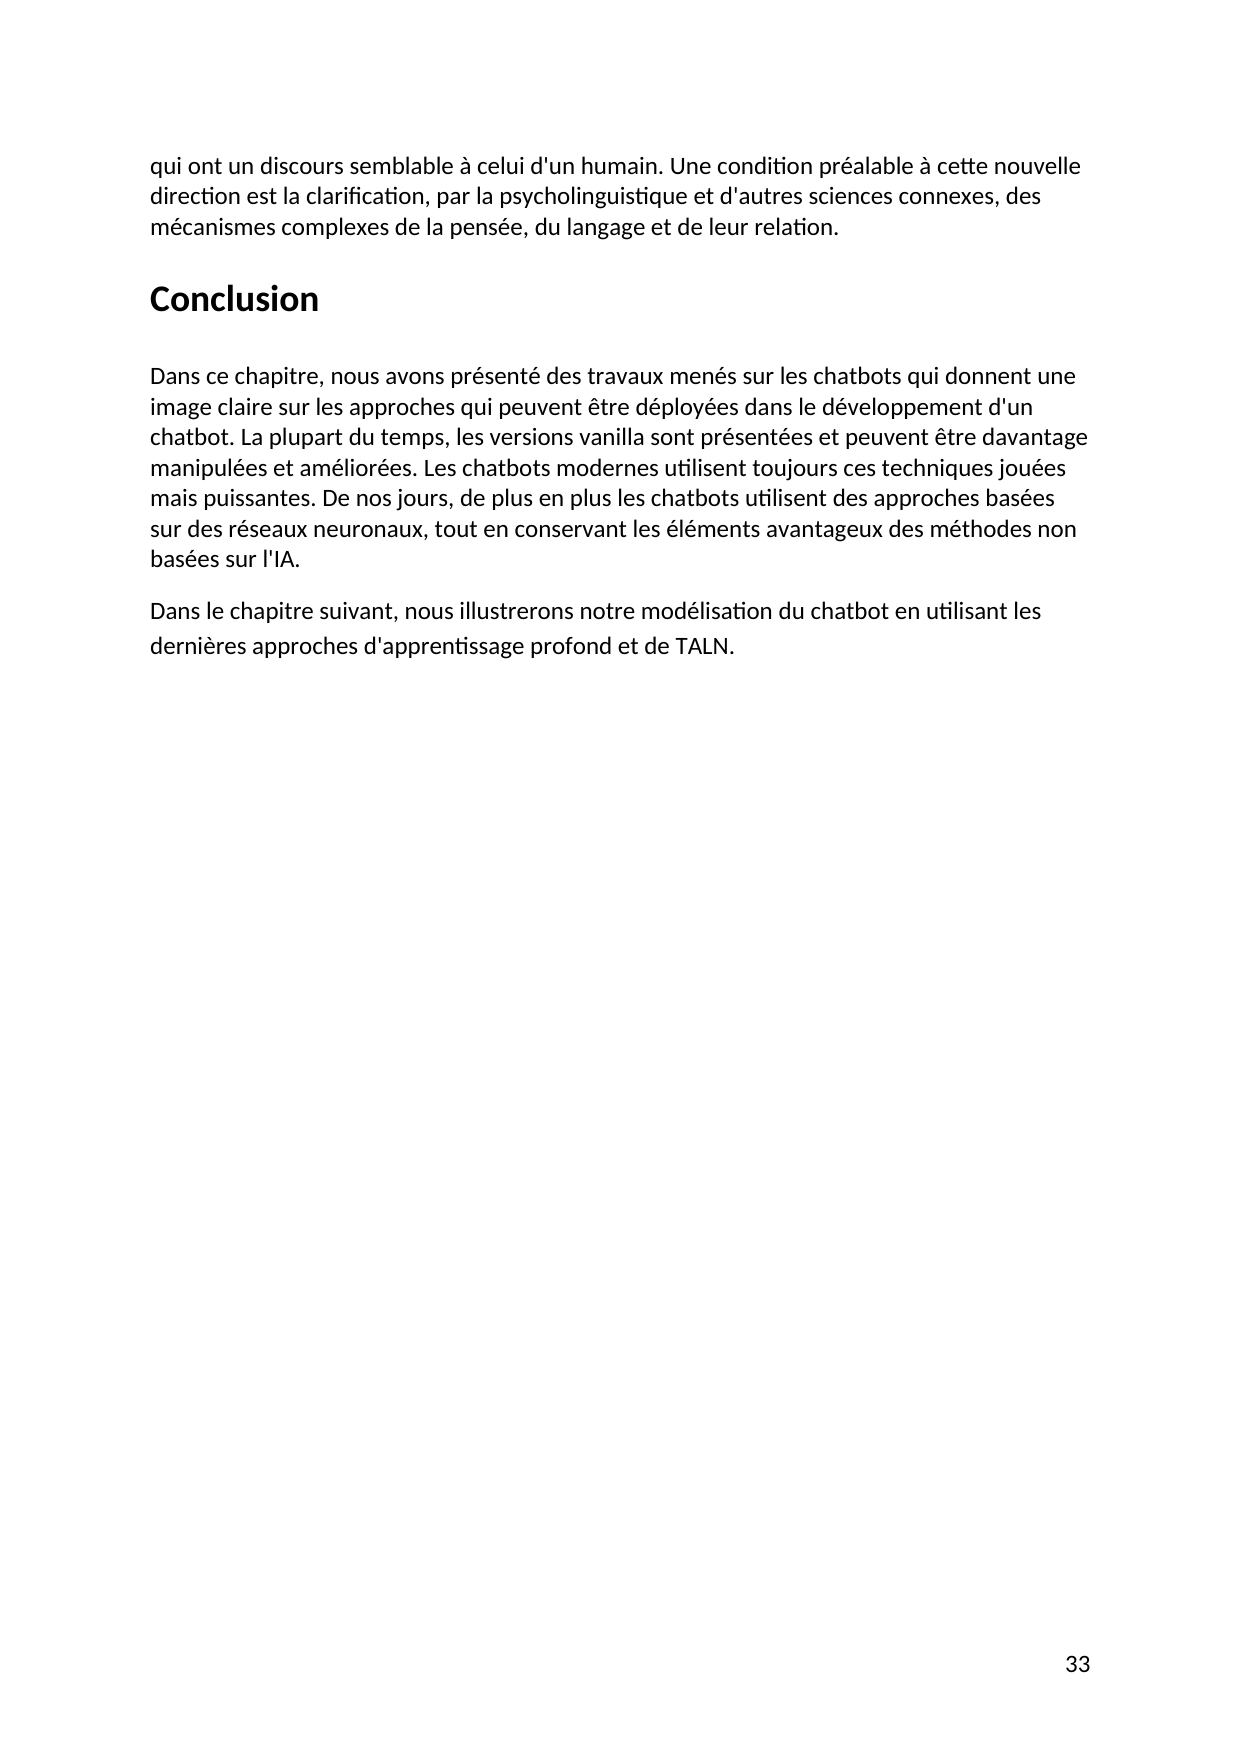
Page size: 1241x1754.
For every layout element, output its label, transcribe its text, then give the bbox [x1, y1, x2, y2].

text Dans le chapitre suivant, nous illustrerons notre modélisation du chatbot en utilisant les dernières approches d'apprentissage profond et de TALN. [150, 595, 1090, 660]
text Dans ce chapitre, nous avons présenté des travaux menés sur les chatbots qui donnent une image claire sur les approches qui peuvent être déployées dans le développement d'un chatbot. La plupart du temps, les versions vanilla sont présentées et peuvent être davantage manipulées et améliorées. Les chatbots modernes utilisent toujours ces techniques jouées mais puissantes. De nos jours, de plus en plus les chatbots utilisent des approches basées sur des réseaux neuronaux, tout en conservant les éléments avantageux des méthodes non basées sur l'IA. [150, 360, 1090, 574]
subtitle Conclusion [150, 275, 1090, 321]
text qui ont un discours semblable à celui d'un humain. Une condition préalable à cette nouvelle direction est la clarification, par la psycholinguistique et d'autres sciences connexes, des mécanismes complexes de la pensée, du langage et de leur relation. [150, 150, 1090, 242]
